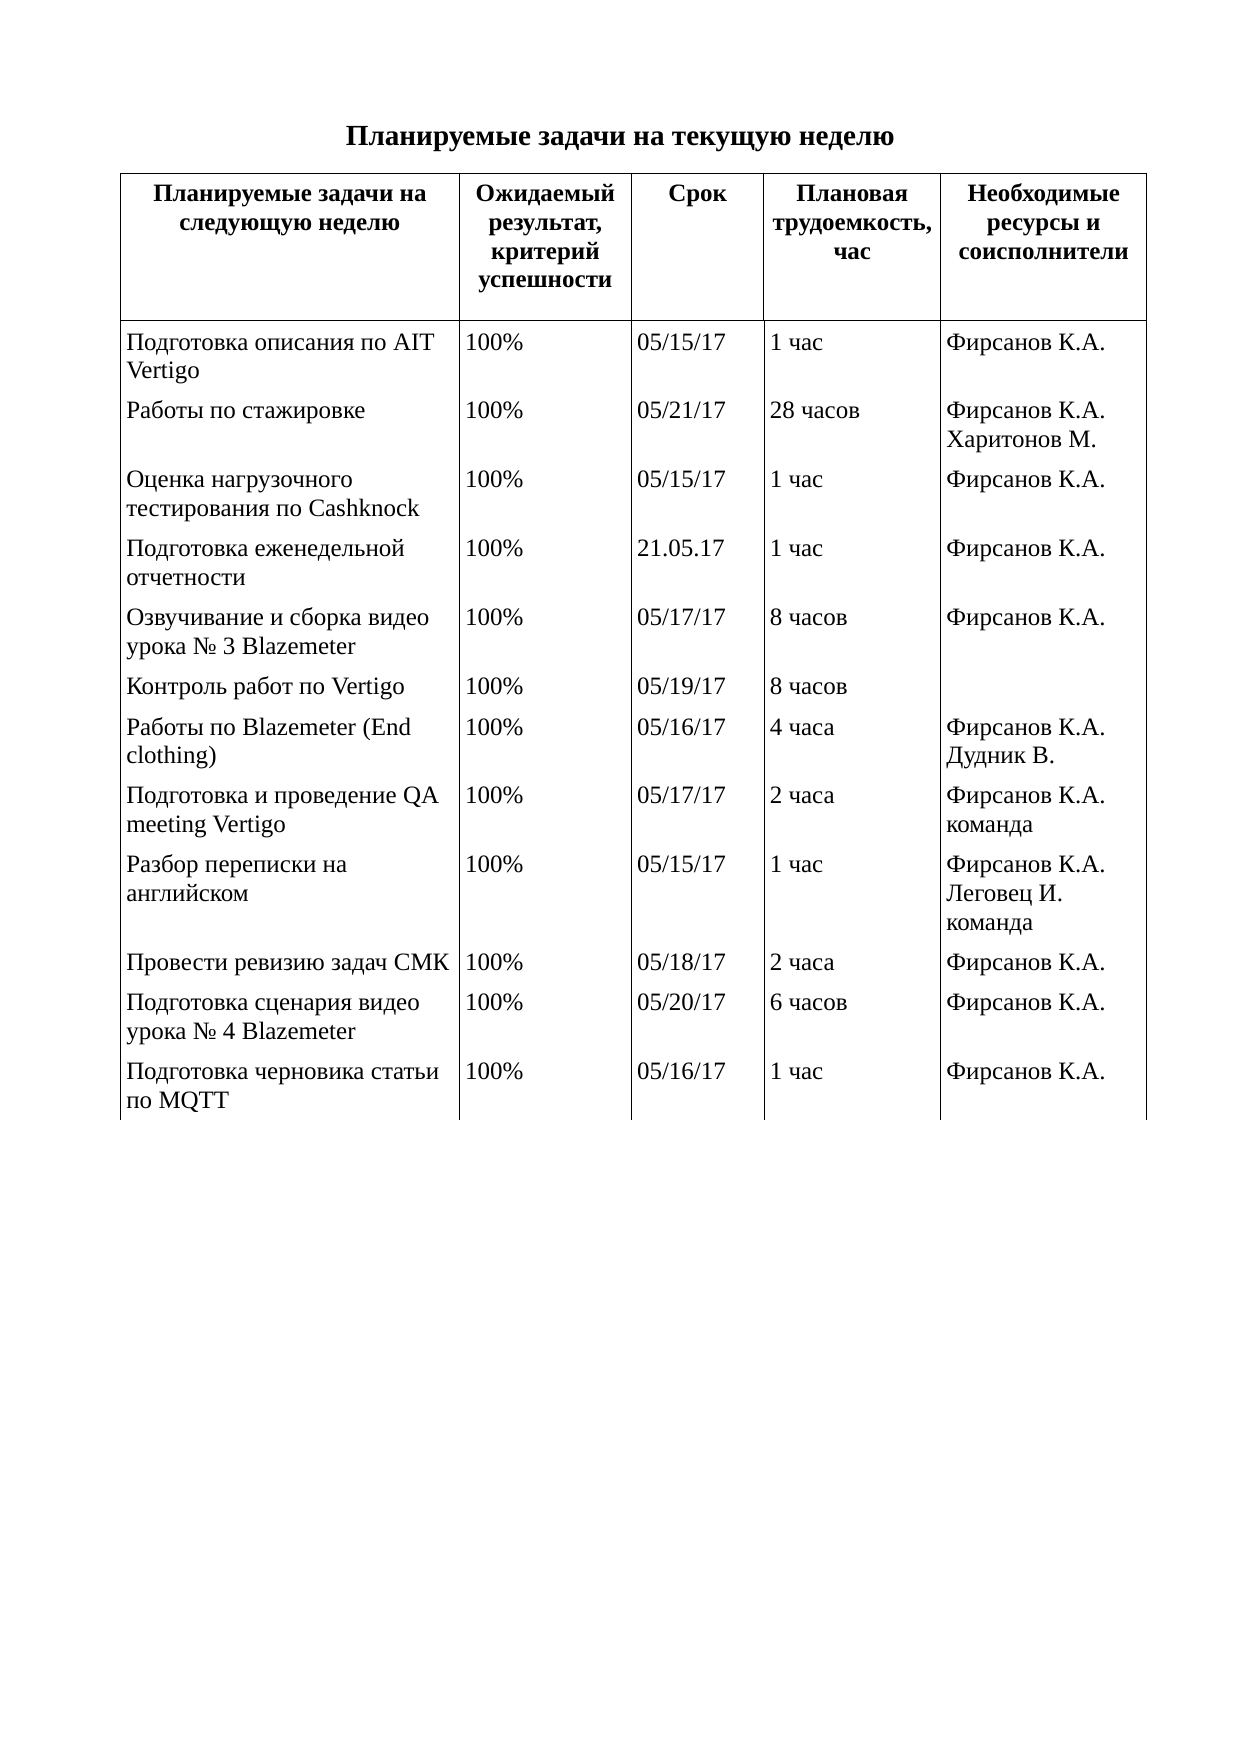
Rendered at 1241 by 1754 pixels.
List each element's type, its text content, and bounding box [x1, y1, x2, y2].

table_cell 15.05.17 [632, 844, 764, 942]
table_cell 8 часов [765, 666, 940, 706]
table_cell 100% [460, 459, 631, 528]
table_cell 100% [460, 942, 631, 982]
table_cell Фирсанов К.А. [941, 1051, 1146, 1120]
table_cell 2 часа [765, 942, 940, 982]
table_header Плановая трудоемкость, час [764, 174, 940, 320]
table_cell 1 час [765, 321, 940, 390]
table_cell 17.05.17 [632, 775, 764, 844]
table_cell 100% [460, 390, 631, 459]
table_cell 20.05.17 [632, 982, 764, 1051]
table_cell Разбор переписки на английском [121, 844, 459, 942]
table_cell 100% [460, 1051, 631, 1120]
table_cell 1 час [765, 459, 940, 528]
table_cell 21.05.17 [632, 528, 764, 597]
table_cell 15.05.17 [632, 459, 764, 528]
table_cell Фирсанов К.А. [941, 459, 1146, 528]
text Планируемые задачи на текущую неделю [118, 118, 1122, 152]
table_cell Подготовка и проведение QA meeting Vertigo [121, 775, 459, 844]
table_cell 1 час [765, 844, 940, 942]
table_cell 100% [460, 666, 631, 706]
table_cell 28 часов [765, 390, 940, 459]
table_cell 100% [460, 844, 631, 942]
table_cell Озвучивание и сборка видео урока № 3 Blazemeter [121, 597, 459, 666]
table_cell 100% [460, 706, 631, 775]
table_cell 100% [460, 528, 631, 597]
table_header Необходимые ресурсы и соисполнители [941, 174, 1146, 320]
table_cell 15.05.17 [632, 321, 764, 390]
table_cell 100% [460, 775, 631, 844]
table_cell Фирсанов К.А. [941, 942, 1146, 982]
table_cell Фирсанов К.А. Дудник В. [941, 706, 1146, 775]
table_cell Фирсанов К.А. [941, 982, 1146, 1051]
table_cell 6 часов [765, 982, 940, 1051]
table_cell 100% [460, 597, 631, 666]
table_cell Подготовка еженедельной отчетности [121, 528, 459, 597]
table_cell 17.05.17 [632, 597, 764, 666]
table_cell Подготовка черновика статьи по MQTT [121, 1051, 459, 1120]
table_header Ожидаемый результат, критерий успешности [460, 174, 631, 320]
table_cell Оценка нагрузочного тестирования по Cashknock [121, 459, 459, 528]
table_cell 1 час [765, 528, 940, 597]
table_header Планируемые задачи на следующую неделю [121, 174, 459, 320]
table_cell Провести ревизию задач СМК [121, 942, 459, 982]
table_cell [941, 666, 1146, 706]
table_cell 8 часов [765, 597, 940, 666]
table_cell Фирсанов К.А. [941, 321, 1146, 390]
table_cell Подготовка сценария видео урока № 4 Blazemeter [121, 982, 459, 1051]
table_cell 100% [460, 982, 631, 1051]
table_cell Фирсанов К.А. Харитонов М. [941, 390, 1146, 459]
table_cell 16.05.17 [632, 1051, 764, 1120]
table_header Срок [632, 174, 763, 320]
table_cell 4 часа [765, 706, 940, 775]
table_cell Фирсанов К.А. [941, 528, 1146, 597]
table_cell Контроль работ по Vertigo [121, 666, 459, 706]
table_cell Фирсанов К.А. команда [941, 775, 1146, 844]
table_cell 21.05.17 [632, 390, 764, 459]
table_cell Фирсанов К.А. [941, 597, 1146, 666]
table_cell 1 час [765, 1051, 940, 1120]
table_cell 16.05.17 [632, 706, 764, 775]
table_cell Работы по Blazemeter (End clothing) [121, 706, 459, 775]
table_cell Фирсанов К.А. Леговец И. команда [941, 844, 1146, 942]
table_cell 100% [460, 321, 631, 390]
table_cell 19.05.17 [632, 666, 764, 706]
table_cell 18.05.17 [632, 942, 764, 982]
table_cell Работы по стажировке [121, 390, 459, 459]
table_cell Подготовка описания по AIT Vertigo [121, 321, 459, 390]
table_cell 2 часа [765, 775, 940, 844]
